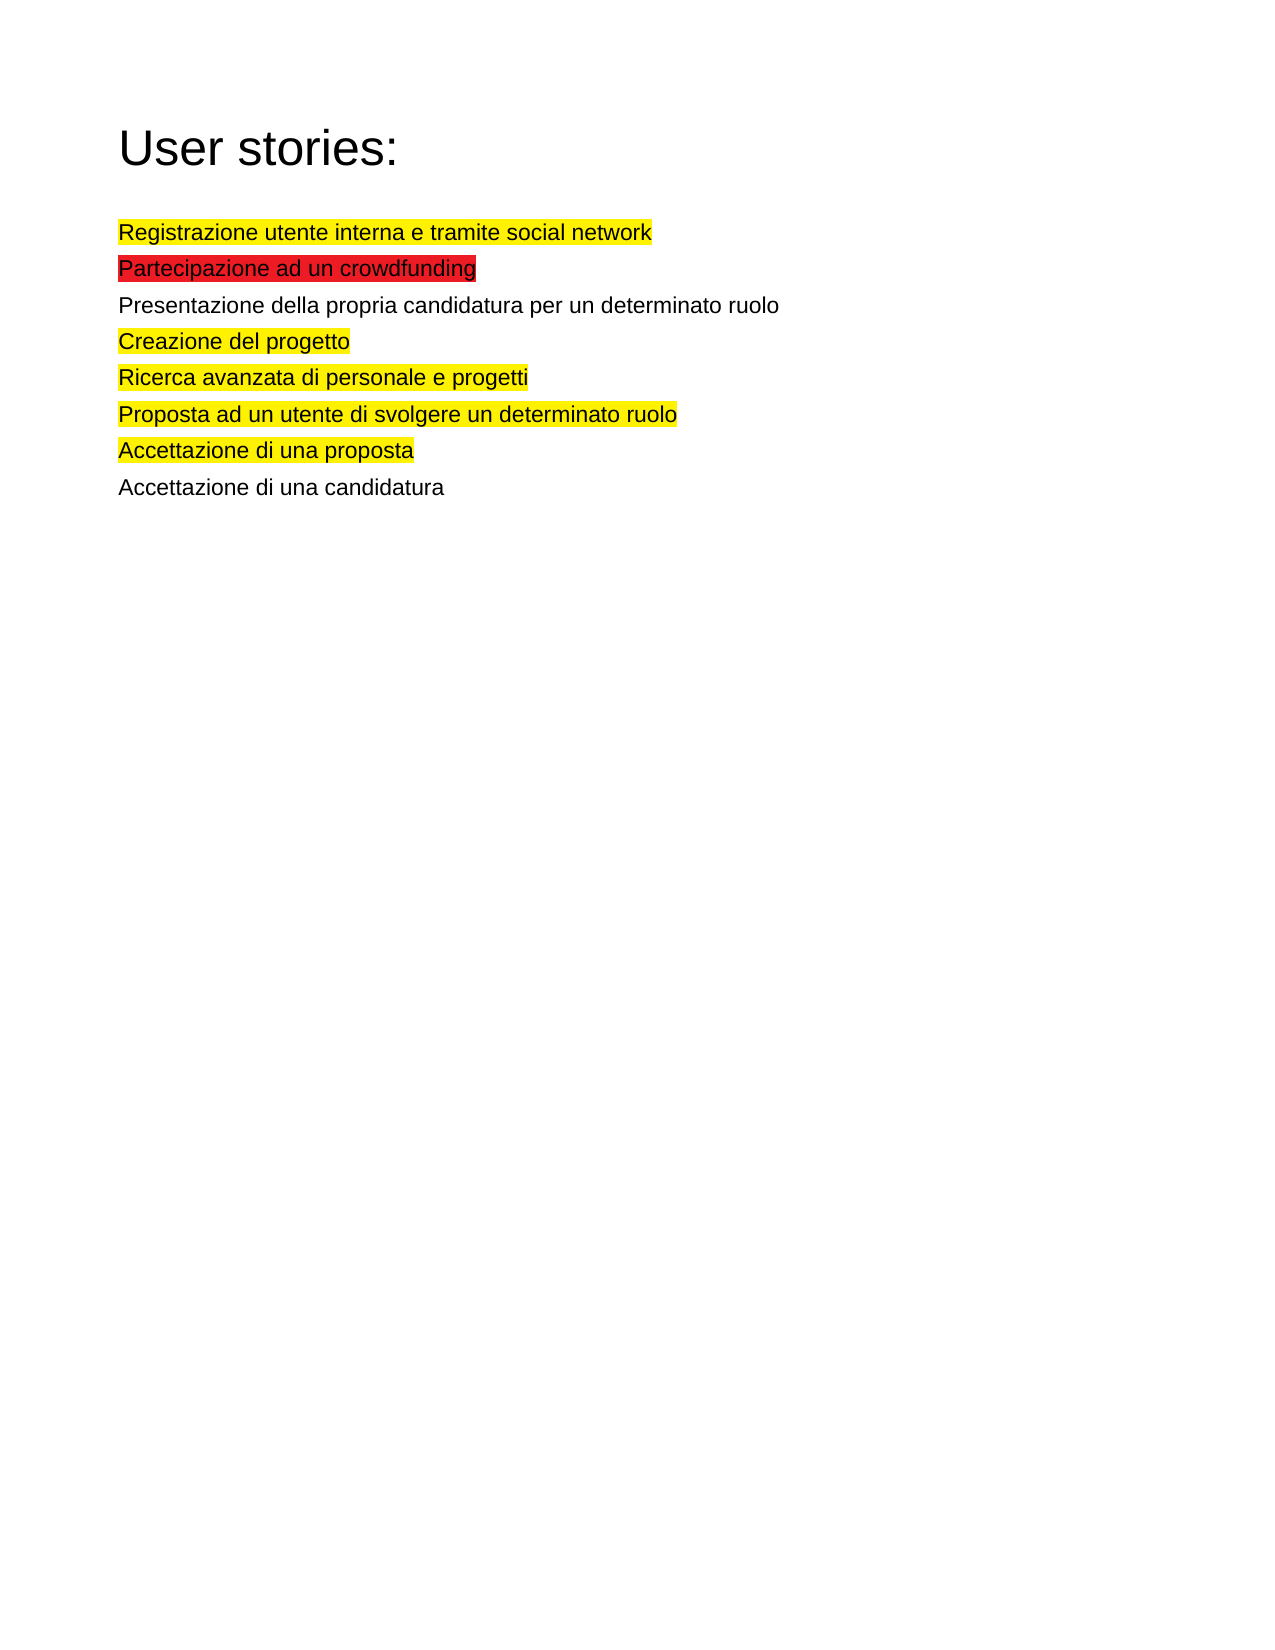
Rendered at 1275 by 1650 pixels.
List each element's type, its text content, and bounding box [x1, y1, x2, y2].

text Accettazione di una proposta [118, 437, 1157, 463]
text Partecipazione ad un crowdfunding [118, 255, 1157, 282]
text Ricerca avanzata di personale e progetti [118, 364, 1157, 391]
text Creazione del progetto [118, 328, 1157, 354]
text Presentazione della propria candidatura per un determinato ruolo [118, 292, 1157, 318]
text Accettazione di una candidatura [118, 473, 1157, 500]
text Registrazione utente interna e tramite social network [118, 219, 1157, 245]
text User stories: [118, 118, 1157, 176]
text Proposta ad un utente di svolgere un determinato ruolo [118, 401, 1157, 427]
